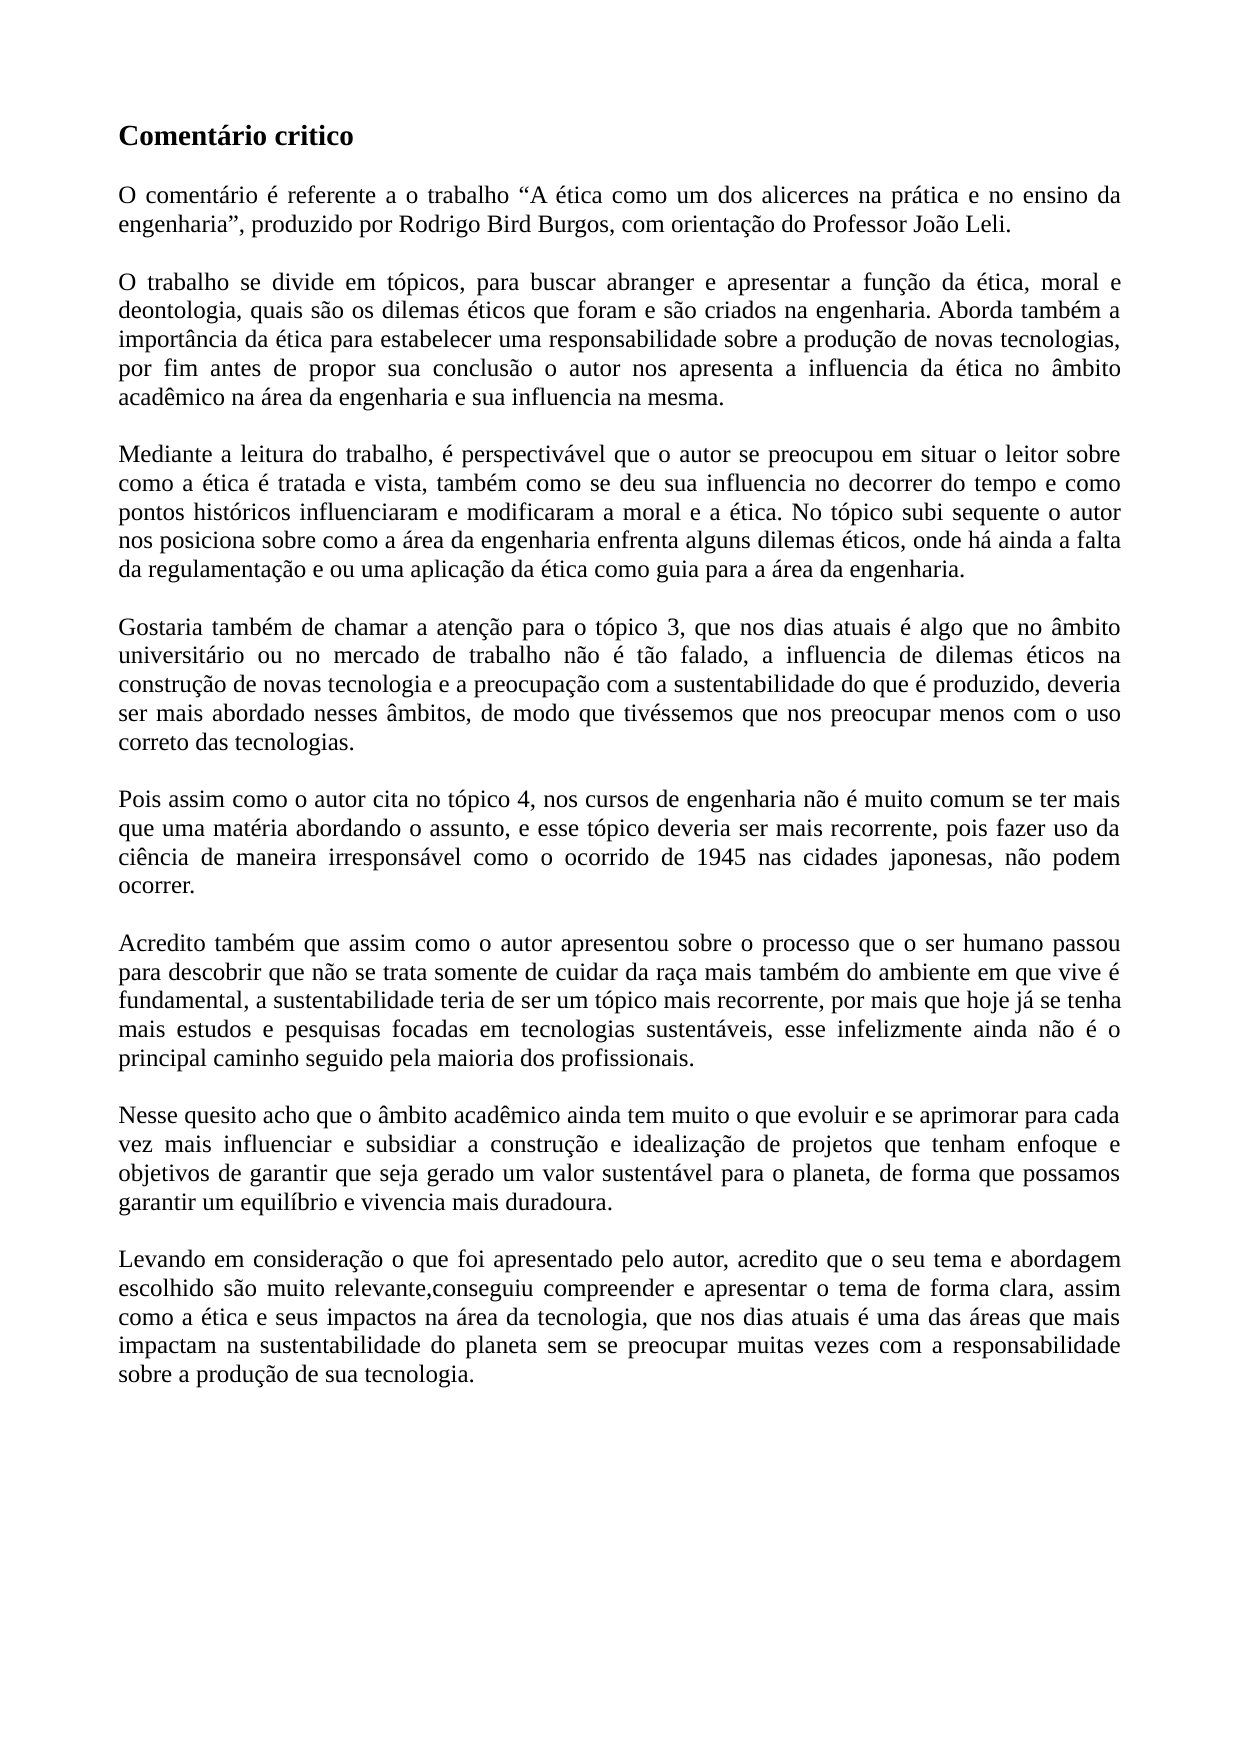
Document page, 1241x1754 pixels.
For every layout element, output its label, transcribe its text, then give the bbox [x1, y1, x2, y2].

text Pois assim como o autor cita no tópico 4, nos cursos de engenharia não é muito comum se ter mais que uma matéria abordando o assunto, e esse tópico deveria ser mais recorrente, pois fazer uso da ciência de maneira irresponsável como o ocorrido de 1945 nas cidades japonesas, não podem ocorrer. [118, 784, 1122, 899]
text Levando em consideração o que foi apresentado pelo autor, acredito que o seu tema e abordagem escolhido são muito relevante,conseguiu compreender e apresentar o tema de forma clara, assim como a ética e seus impactos na área da tecnologia, que nos dias atuais é uma das áreas que mais impactam na sustentabilidade do planeta sem se preocupar muitas vezes com a responsabilidade sobre a produção de sua tecnologia. [118, 1244, 1122, 1388]
text O comentário é referente a o trabalho “A ética como um dos alicerces na prática e no ensino da engenharia”, produzido por Rodrigo Bird Burgos, com orientação do Professor João Leli. [118, 180, 1122, 238]
text Acredito também que assim como o autor apresentou sobre o processo que o ser humano passou para descobrir que não se trata somente de cuidar da raça mais também do ambiente em que vive é fundamental, a sustentabilidade teria de ser um tópico mais recorrente, por mais que hoje já se tenha mais estudos e pesquisas focadas em tecnologias sustentáveis, esse infelizmente ainda não é o principal caminho seguido pela maioria dos profissionais. [118, 928, 1122, 1072]
text Mediante a leitura do trabalho, é perspectivável que o autor se preocupou em situar o leitor sobre como a ética é tratada e vista, também como se deu sua influencia no decorrer do tempo e como pontos históricos influenciaram e modificaram a moral e a ética. No tópico subi sequente o autor nos posiciona sobre como a área da engenharia enfrenta alguns dilemas éticos, onde há ainda a falta da regulamentação e ou uma aplicação da ética como guia para a área da engenharia. [118, 439, 1122, 583]
text Comentário critico [118, 118, 1122, 152]
text O trabalho se divide em tópicos, para buscar abranger e apresentar a função da ética, moral e deontologia, quais são os dilemas éticos que foram e são criados na engenharia. Aborda também a importância da ética para estabelecer uma responsabilidade sobre a produção de novas tecnologias, por fim antes de propor sua conclusão o autor nos apresenta a influencia da ética no âmbito acadêmico na área da engenharia e sua influencia na mesma. [118, 267, 1122, 410]
text Nesse quesito acho que o âmbito acadêmico ainda tem muito o que evoluir e se aprimorar para cada vez mais influenciar e subsidiar a construção e idealização de projetos que tenham enfoque e objetivos de garantir que seja gerado um valor sustentável para o planeta, de forma que possamos garantir um equilíbrio e vivencia mais duradoura. [118, 1100, 1122, 1215]
text Gostaria também de chamar a atenção para o tópico 3, que nos dias atuais é algo que no âmbito universitário ou no mercado de trabalho não é tão falado, a influencia de dilemas éticos na construção de novas tecnologia e a preocupação com a sustentabilidade do que é produzido, deveria ser mais abordado nesses âmbitos, de modo que tivéssemos que nos preocupar menos com o uso correto das tecnologias. [118, 612, 1122, 755]
